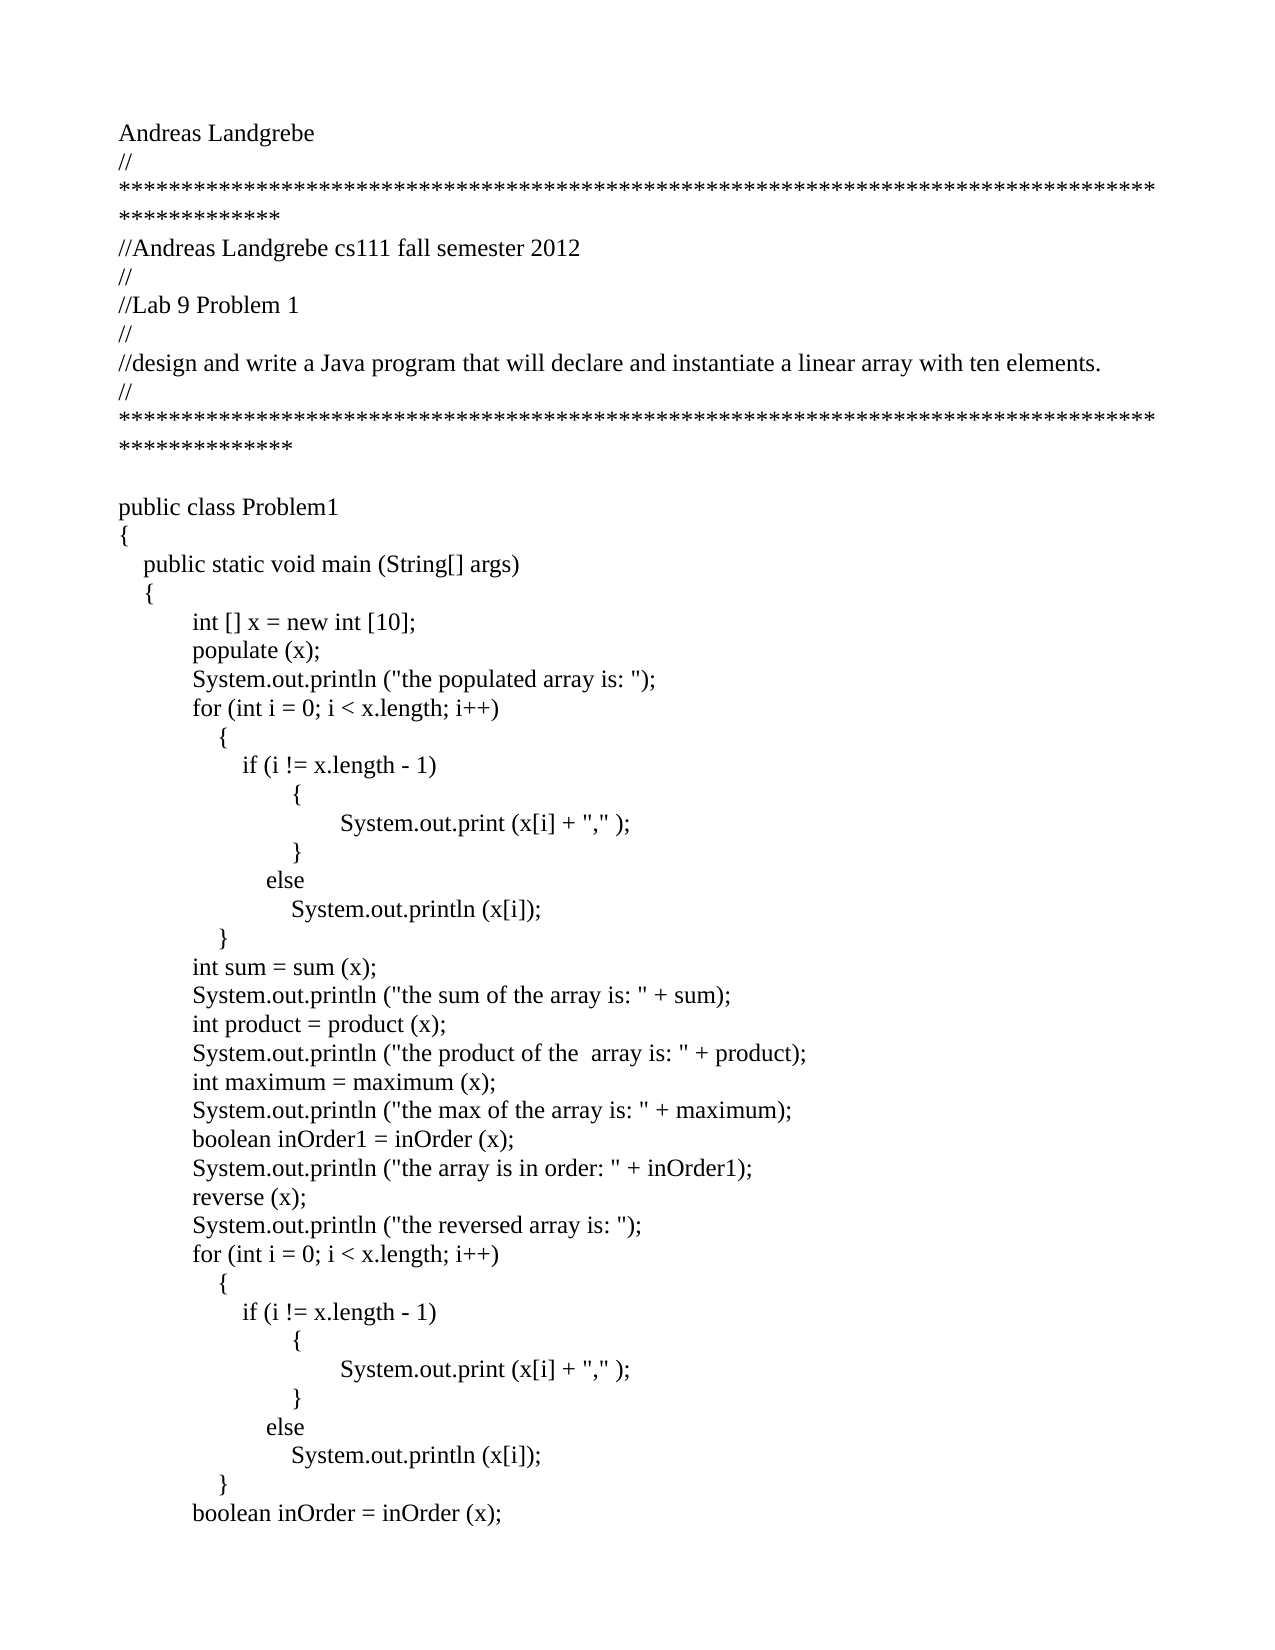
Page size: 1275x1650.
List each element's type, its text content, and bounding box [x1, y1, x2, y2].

text // [118, 319, 1157, 348]
text //design and write a Java program that will declare and instantiate a linear array with ten elements. [118, 348, 1157, 377]
text //************************************************************************************************ [118, 147, 1157, 233]
text { [118, 578, 1157, 607]
text } [118, 1469, 1157, 1498]
text { [118, 779, 1157, 808]
text System.out.println ("the reversed array is: "); [118, 1211, 1157, 1239]
text else [118, 866, 1157, 894]
text Andreas Landgrebe [118, 118, 1157, 147]
text boolean inOrder1 = inOrder (x); [118, 1124, 1157, 1153]
text int maximum = maximum (x); [118, 1067, 1157, 1096]
text //Andreas Landgrebe cs111 fall semester 2012 [118, 233, 1157, 262]
text int sum = sum (x); [118, 952, 1157, 981]
text System.out.print (x[i] + "," ); [118, 808, 1157, 837]
text System.out.println ("the sum of the array is: " + sum); [118, 981, 1157, 1009]
text System.out.println ("the product of the array is: " + product); [118, 1038, 1157, 1067]
text { [118, 1268, 1157, 1297]
text boolean inOrder = inOrder (x); [118, 1498, 1157, 1527]
text } [118, 923, 1157, 952]
text //Lab 9 Problem 1 [118, 291, 1157, 319]
text { [118, 1326, 1157, 1354]
text } [118, 1383, 1157, 1412]
text if (i != x.length - 1) [118, 751, 1157, 779]
text } [118, 837, 1157, 866]
text System.out.println (x[i]); [118, 894, 1157, 923]
text else [118, 1412, 1157, 1441]
text System.out.println ("the max of the array is: " + maximum); [118, 1096, 1157, 1124]
text { [118, 521, 1157, 549]
text int [] x = new int [10]; [118, 607, 1157, 636]
text public static void main (String[] args) [118, 549, 1157, 578]
text reverse (x); [118, 1182, 1157, 1211]
text // [118, 262, 1157, 291]
text for (int i = 0; i < x.length; i++) [118, 693, 1157, 722]
text if (i != x.length - 1) [118, 1297, 1157, 1326]
text //************************************************************************************************* [118, 377, 1157, 463]
text System.out.println ("the populated array is: "); [118, 664, 1157, 693]
text for (int i = 0; i < x.length; i++) [118, 1239, 1157, 1268]
text System.out.println (x[i]); [118, 1441, 1157, 1469]
text populate (x); [118, 636, 1157, 664]
text System.out.print (x[i] + "," ); [118, 1354, 1157, 1383]
text public class Problem1 [118, 492, 1157, 521]
text { [118, 722, 1157, 751]
text int product = product (x); [118, 1009, 1157, 1038]
text System.out.println ("the array is in order: " + inOrder1); [118, 1153, 1157, 1182]
